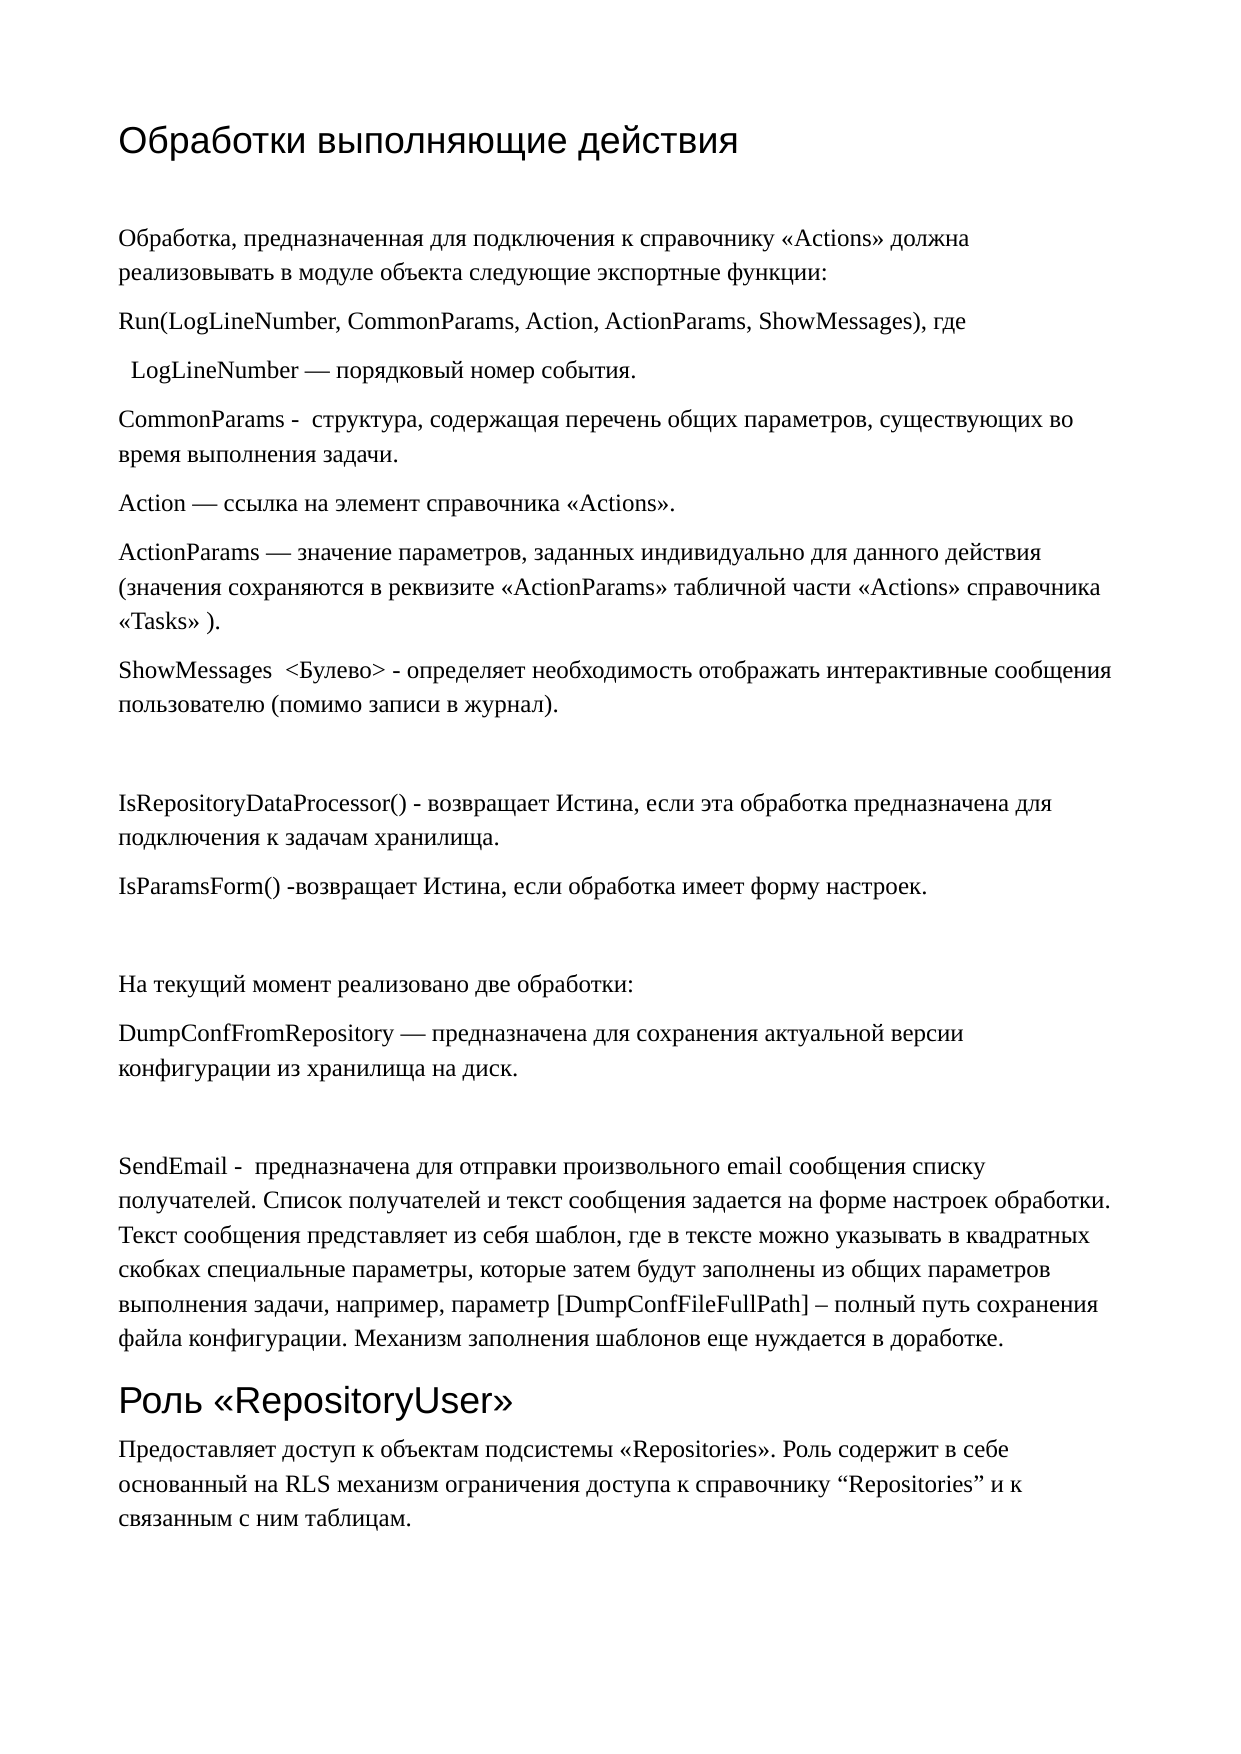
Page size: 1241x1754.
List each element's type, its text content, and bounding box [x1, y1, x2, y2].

subtitle Роль «RepositoryUser» [118, 1379, 1122, 1422]
text Обработка, предназначенная для подключения к справочнику «Actions» должна реализовывать в модуле объекта следующие экспортные функции: [118, 223, 1122, 286]
text DumpConfFromRepository — предназначена для сохранения актуальной версии конфигурации из хранилища на диск. [118, 1018, 1122, 1082]
text CommonParams - структура, содержащая перечень общих параметров, существующих во время выполнения задачи. [118, 404, 1122, 468]
text SendEmail - предназначена для отправки произвольного email сообщения списку получателей. Список получателей и текст сообщения задается на форме настроек обработки. Текст сообщения представляет из себя шаблон, где в тексте можно указывать в квадратных скобках специальные параметры, которые затем будут заполнены из общих параметров выполнения задачи, например, параметр [DumpConfFileFullPath] – полный путь сохранения файла конфигурации. Механизм заполнения шаблонов еще нуждается в доработке. [118, 1151, 1122, 1352]
text Action — ссылка на элемент справочника «Actions». [118, 488, 1122, 517]
text Run(LogLineNumber, CommonParams, Action, ActionParams, ShowMessages), где [118, 306, 1122, 335]
text ShowMessages <Булево> - определяет необходимость отображать интерактивные сообщения пользователю (помимо записи в журнал). [118, 655, 1122, 718]
text Предоставляет доступ к объектам подсистемы «Repositories». Роль содержит в себе основанный на RLS механизм ограничения доступа к справочнику “Repositories” и к связанным с ним таблицам. [118, 1434, 1122, 1532]
text LogLineNumber — порядковый номер события. [118, 355, 1122, 384]
text На текущий момент реализовано две обработки: [118, 969, 1122, 998]
text IsParamsForm() -возвращает Истина, если обработка имеет форму настроек. [118, 871, 1122, 900]
subtitle Обработки выполняющие действия [118, 118, 1122, 161]
text IsRepositoryDataProcessor() - возвращает Истина, если эта обработка предназначена для подключения к задачам хранилища. [118, 788, 1122, 851]
text ActionParams — значение параметров, заданных индивидуально для данного действия (значения сохраняются в реквизите «ActionParams» табличной части «Actions» справочника «Tasks» ). [118, 537, 1122, 635]
